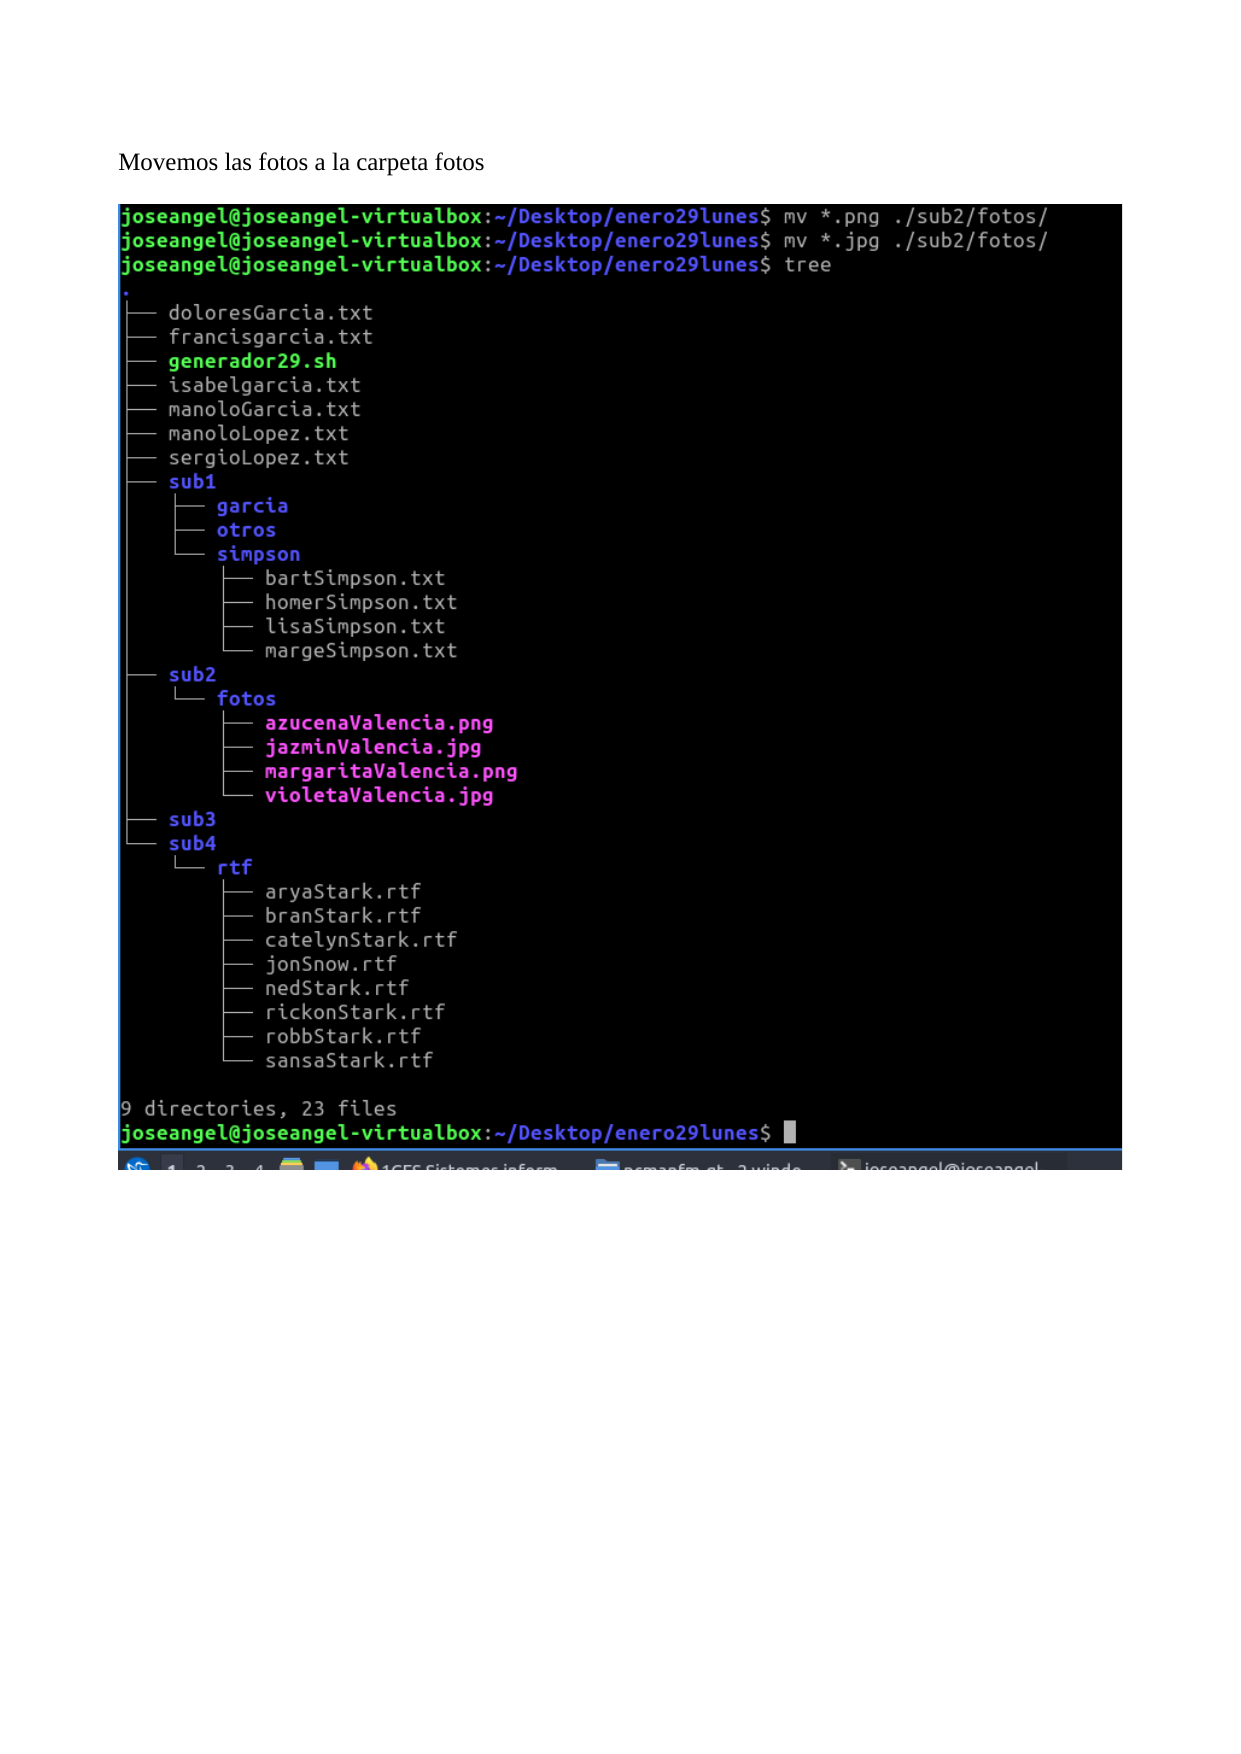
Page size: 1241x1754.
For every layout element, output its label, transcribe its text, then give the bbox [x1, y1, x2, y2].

text Movemos las fotos a la carpeta fotos [118, 147, 1122, 176]
picture [118, 204, 1123, 1170]
